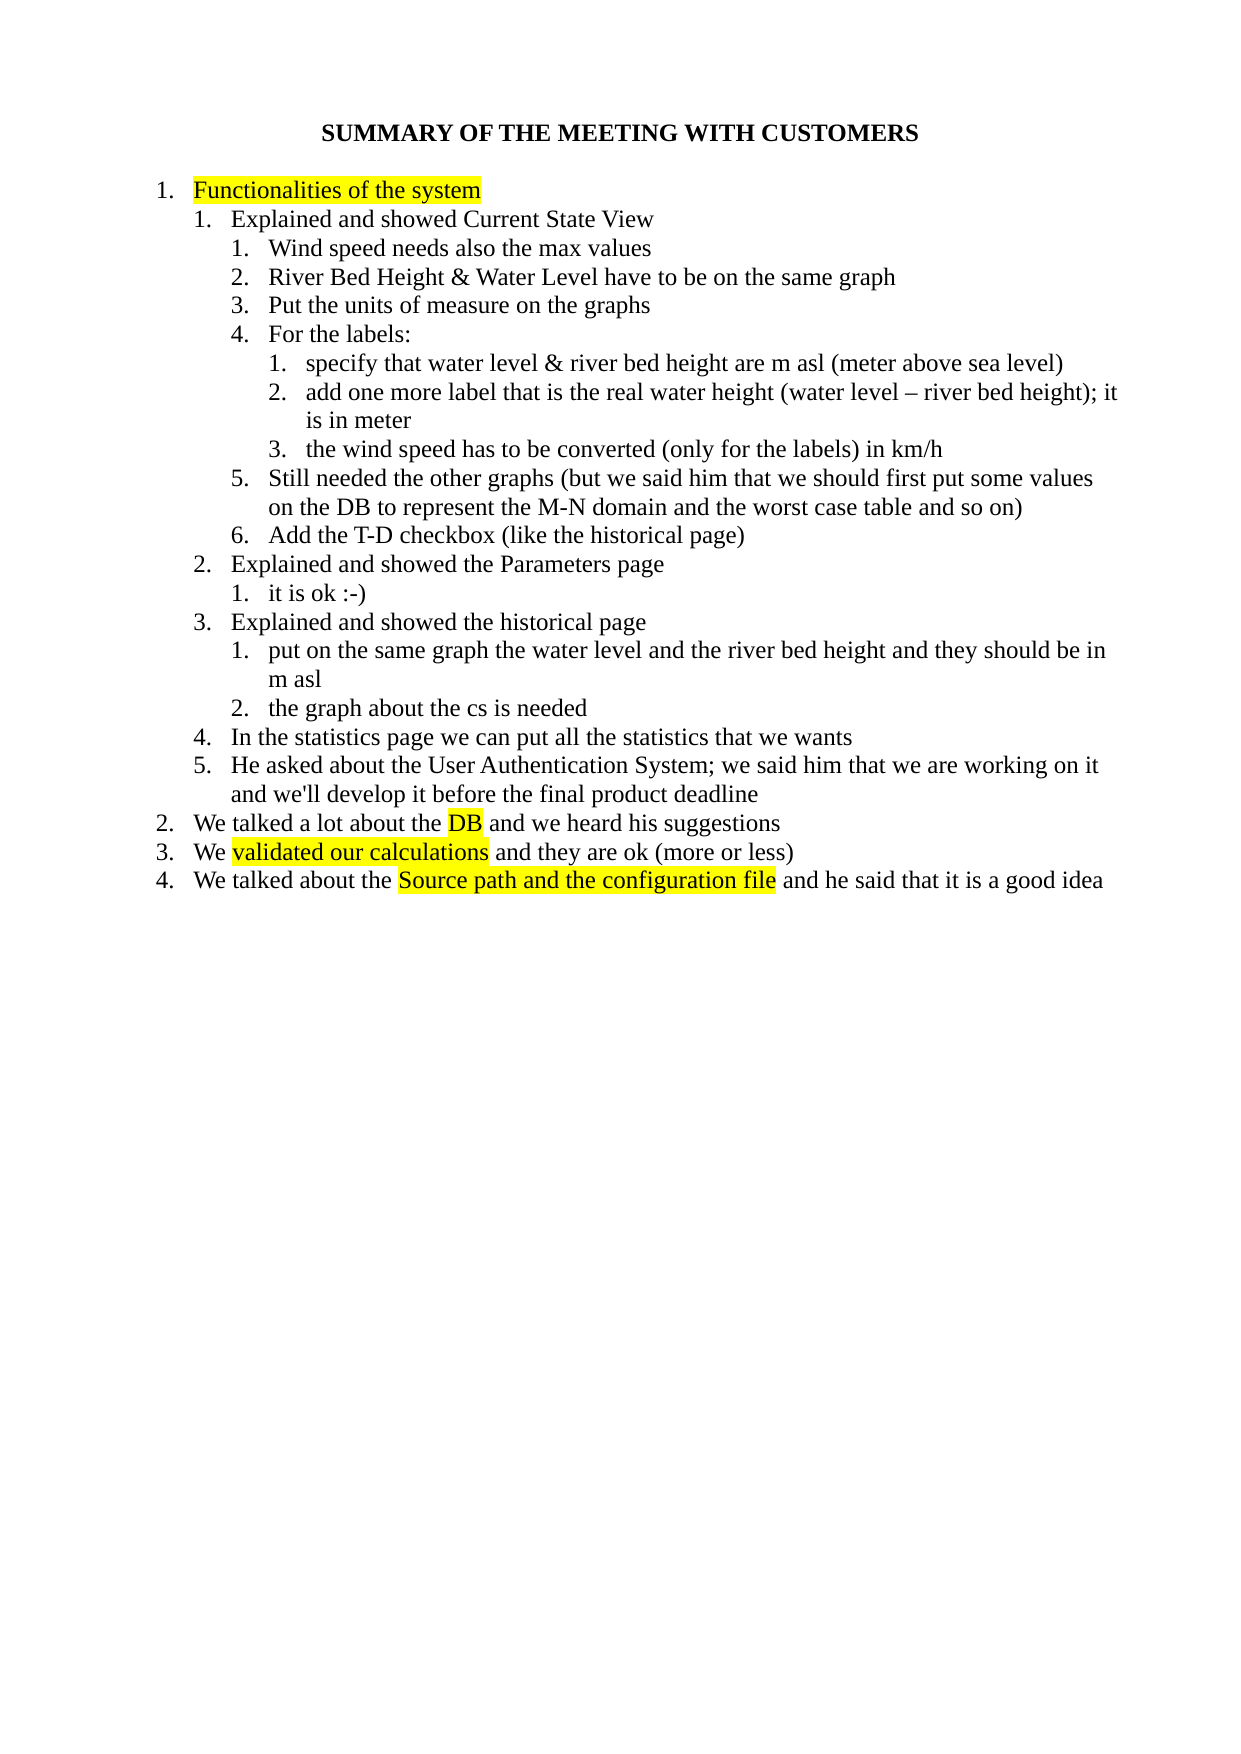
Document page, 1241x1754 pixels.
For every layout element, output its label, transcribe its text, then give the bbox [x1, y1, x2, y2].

list Add the T-D checkbox (like the historical page) [231, 521, 1122, 549]
list River Bed Height & Water Level have to be on the same graph [231, 262, 1122, 291]
list We validated our calculations and they are ok (more or less) [156, 837, 1122, 866]
list Explained and showed the historical page [193, 607, 1122, 636]
list Functionalities of the system [156, 176, 1122, 204]
list In the statistics page we can put all the statistics that we wants [193, 722, 1122, 751]
list He asked about the User Authentication System; we said him that we are working on it and we'll develop it before the final product deadline [193, 751, 1122, 808]
list Explained and showed the Parameters page [193, 549, 1122, 578]
list Put the units of measure on the graphs [231, 291, 1122, 319]
list put on the same graph the water level and the river bed height and they should be in m asl [231, 636, 1122, 693]
list add one more label that is the real water height (water level – river bed height); it is in meter [268, 377, 1122, 434]
list We talked a lot about the DB and we heard his suggestions [156, 808, 1122, 837]
list the wind speed has to be converted (only for the labels) in km/h [268, 434, 1122, 463]
list We talked about the Source path and the configuration file and he said that it is a good idea [156, 866, 1122, 894]
list Explained and showed Current State View [193, 204, 1122, 233]
list it is ok :-) [231, 578, 1122, 607]
list Still needed the other graphs (but we said him that we should first put some values on the DB to represent the M-N domain and the worst case table and so on) [231, 463, 1122, 521]
text SUMMARY OF THE MEETING WITH CUSTOMERS [118, 118, 1122, 147]
list specify that water level & river bed height are m asl (meter above sea level) [268, 348, 1122, 377]
list the graph about the cs is needed [231, 693, 1122, 722]
list Wind speed needs also the max values [231, 233, 1122, 262]
list For the labels: [231, 319, 1122, 348]
